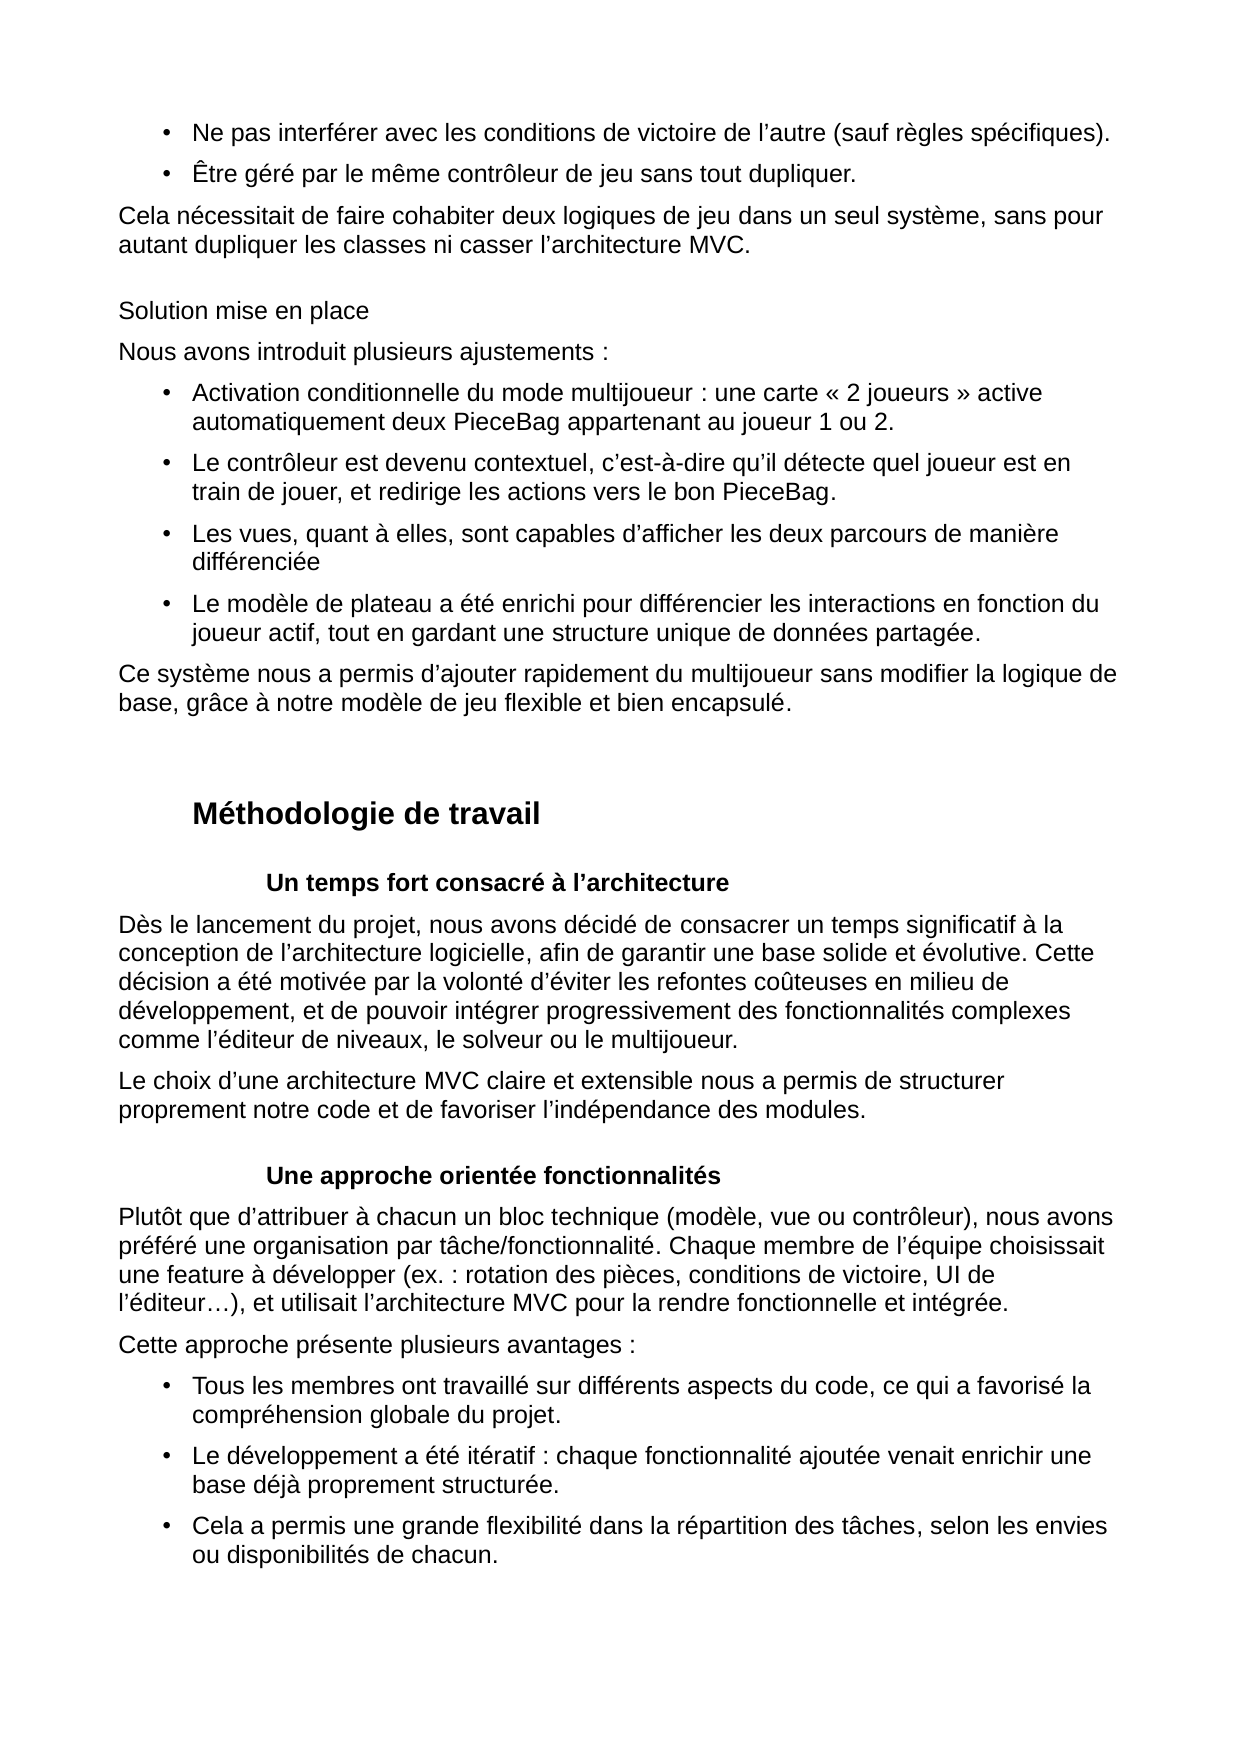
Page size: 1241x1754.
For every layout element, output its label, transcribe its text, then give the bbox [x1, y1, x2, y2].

list Tous les membres ont travaillé sur différents aspects du code, ce qui a favorisé la compréhension globale du projet. [162, 1371, 1122, 1428]
list Le contrôleur est devenu contextuel, c’est-à-dire qu’il détecte quel joueur est en train de jouer, et redirige les actions vers le bon PieceBag. [162, 448, 1122, 506]
list Ne pas interférer avec les conditions de victoire de l’autre (sauf règles spécifiques). [162, 118, 1122, 147]
list Activation conditionnelle du mode multijoueur : une carte « 2 joueurs » active automatiquement deux PieceBag appartenant au joueur 1 ou 2. [162, 378, 1122, 436]
text Dès le lancement du projet, nous avons décidé de consacrer un temps significatif à la conception de l’architecture logicielle, afin de garantir une base solide et évolutive. Cette décision a été motivée par la volonté d’éviter les refontes coûteuses en milieu de développement, et de pouvoir intégrer progressivement des fonctionnalités complexes comme l’éditeur de niveaux, le solveur ou le multijoueur. [118, 910, 1122, 1053]
subtitle Un temps fort consacré à l’architecture [118, 868, 1122, 897]
list Les vues, quant à elles, sont capables d’afficher les deux parcours de manière différenciée [162, 518, 1122, 576]
text Ce système nous a permis d’ajouter rapidement du multijoueur sans modifier la logique de base, grâce à notre modèle de jeu flexible et bien encapsulé. [118, 659, 1122, 716]
list Le modèle de plateau a été enrichi pour différencier les interactions en fonction du joueur actif, tout en gardant une structure unique de données partagée. [162, 589, 1122, 646]
list Être géré par le même contrôleur de jeu sans tout dupliquer. [162, 159, 1122, 188]
list Cela a permis une grande flexibilité dans la répartition des tâches, selon les envies ou disponibilités de chacun. [162, 1511, 1122, 1569]
list Le développement a été itératif : chaque fonctionnalité ajoutée venait enrichir une base déjà proprement structurée. [162, 1441, 1122, 1499]
text Nous avons introduit plusieurs ajustements : [118, 337, 1122, 366]
text Cette approche présente plusieurs avantages : [118, 1330, 1122, 1358]
text Plutôt que d’attribuer à chacun un bloc technique (modèle, vue ou contrôleur), nous avons préféré une organisation par tâche/fonctionnalité. Chaque membre de l’équipe choisissait une feature à développer (ex. : rotation des pièces, conditions de victoire, UI de l’éditeur…), et utilisait l’architecture MVC pour la rendre fonctionnelle et intégrée. [118, 1202, 1122, 1317]
subtitle Méthodologie de travail [118, 795, 1122, 831]
subtitle Une approche orientée fonctionnalités [118, 1161, 1122, 1190]
text Le choix d’une architecture MVC claire et extensible nous a permis de structurer proprement notre code et de favoriser l’indépendance des modules. [118, 1066, 1122, 1123]
subtitle Solution mise en place [118, 296, 1122, 324]
text Cela nécessitait de faire cohabiter deux logiques de jeu dans un seul système, sans pour autant dupliquer les classes ni casser l’architecture MVC. [118, 201, 1122, 258]
